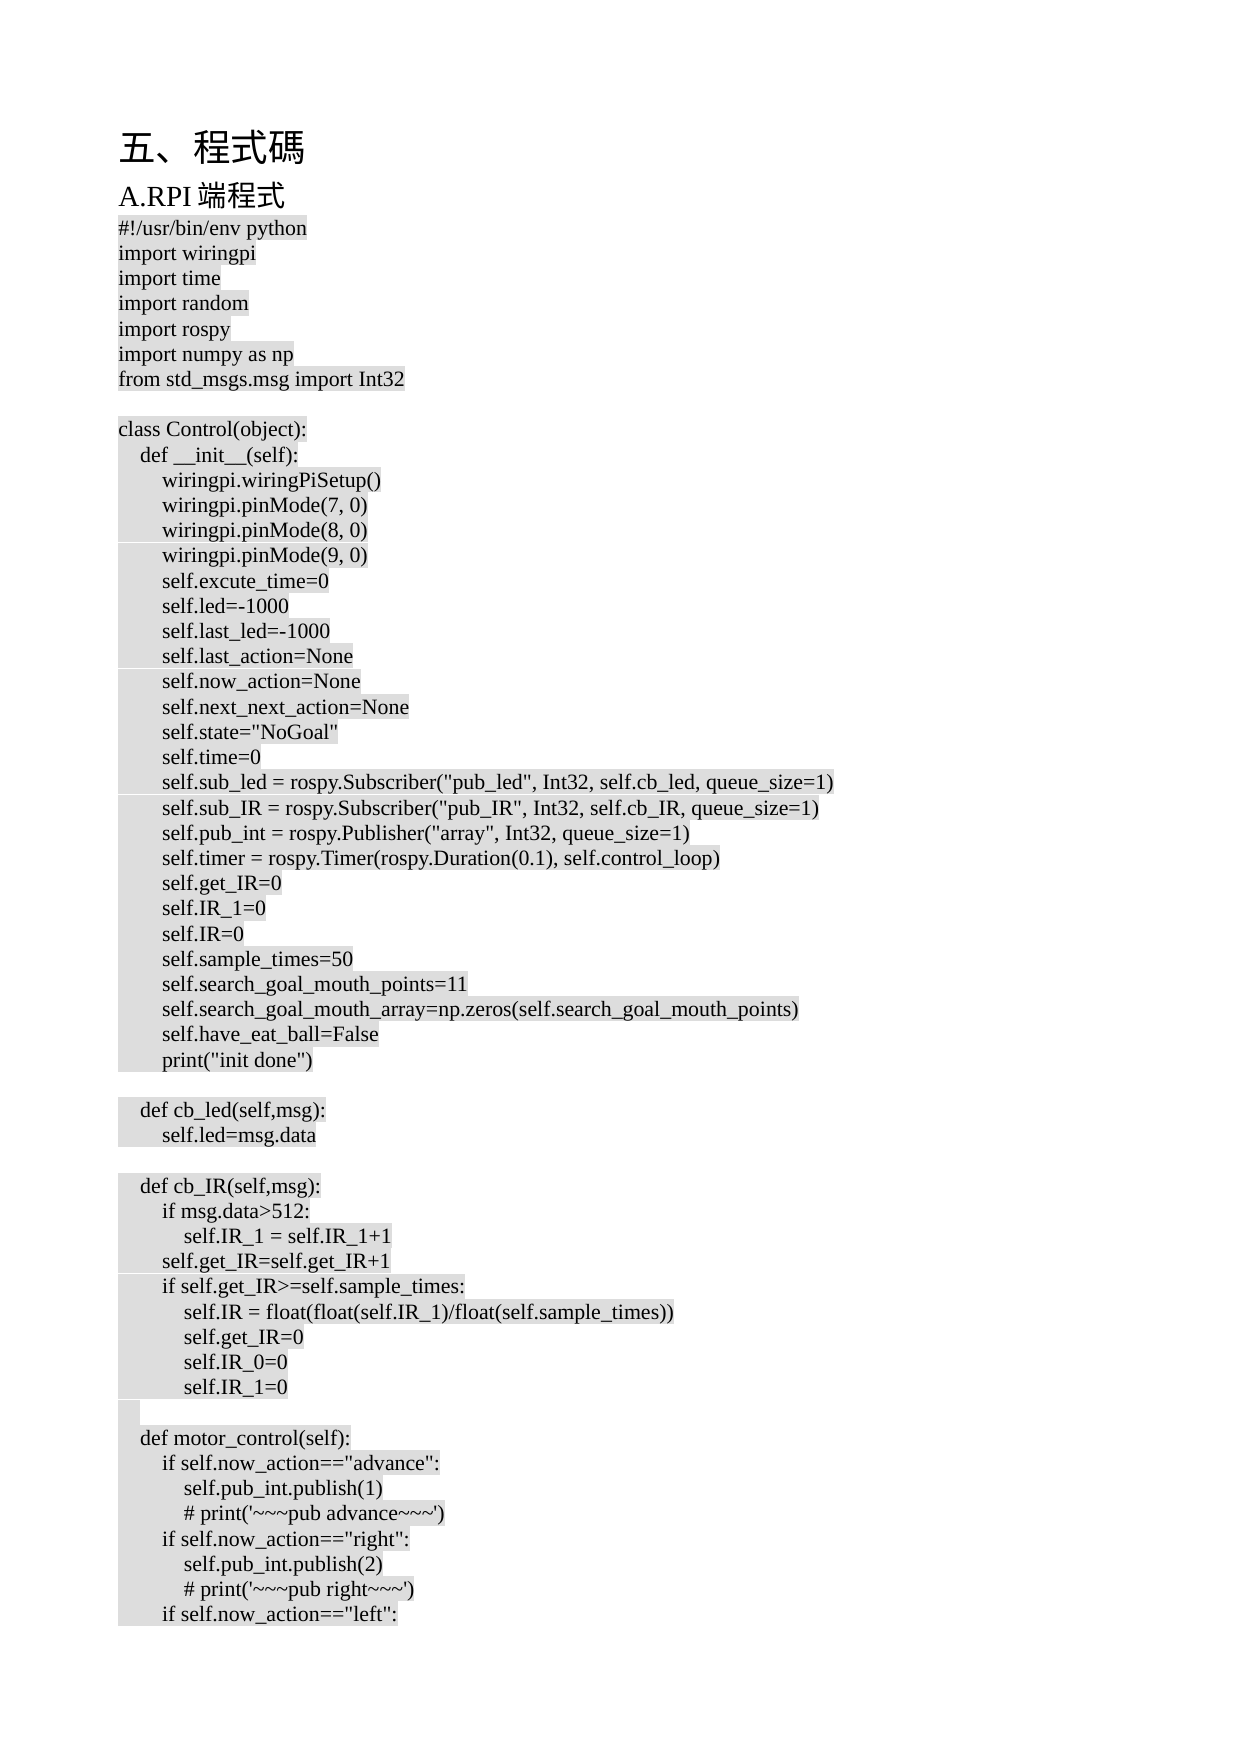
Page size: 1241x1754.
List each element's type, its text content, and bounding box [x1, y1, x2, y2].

text def cb_led(self,msg): [118, 1097, 1122, 1122]
text wiringpi.wiringPiSetup() [118, 467, 1122, 492]
text self.get_IR=0 [118, 1324, 1122, 1349]
text self.pub_int.publish(1) [118, 1475, 1122, 1500]
text from std_msgs.msg import Int32 [118, 366, 1122, 391]
text 五、程式碼 [118, 118, 1122, 172]
text import time [118, 265, 1122, 290]
text def __init__(self): [118, 442, 1122, 467]
text self.IR_1=0 [118, 895, 1122, 921]
text self.excute_time=0 [118, 568, 1122, 593]
text self.time=0 [118, 744, 1122, 769]
text self.led=-1000 [118, 593, 1122, 618]
text wiringpi.pinMode(7, 0) [118, 492, 1122, 517]
text A.RPI端程式 [118, 172, 1122, 215]
text self.get_IR=0 [118, 870, 1122, 895]
text def cb_IR(self,msg): [118, 1173, 1122, 1198]
text import wiringpi [118, 240, 1122, 265]
text #!/usr/bin/env python [118, 215, 1122, 240]
text self.now_action=None [118, 668, 1122, 694]
text self.IR_0=0 [118, 1349, 1122, 1374]
text self.sub_led = rospy.Subscriber("pub_led", Int32, self.cb_led, queue_size=1) [118, 769, 1122, 794]
text self.last_action=None [118, 643, 1122, 668]
text wiringpi.pinMode(9, 0) [118, 542, 1122, 568]
text import rospy [118, 316, 1122, 341]
text self.search_goal_mouth_array=np.zeros(self.search_goal_mouth_points) [118, 996, 1122, 1021]
text self.IR = float(float(self.IR_1)/float(self.sample_times)) [118, 1299, 1122, 1324]
text self.IR_1=0 [118, 1374, 1122, 1399]
text # print('~~~pub right~~~') [118, 1576, 1122, 1601]
text self.next_next_action=None [118, 694, 1122, 719]
text self.IR=0 [118, 921, 1122, 946]
text print("init done") [118, 1047, 1122, 1072]
text class Control(object): [118, 416, 1122, 442]
text self.sample_times=50 [118, 946, 1122, 971]
text self.led=msg.data [118, 1122, 1122, 1147]
text self.pub_int = rospy.Publisher("array", Int32, queue_size=1) [118, 820, 1122, 845]
text if self.now_action=="right": [118, 1526, 1122, 1551]
text self.pub_int.publish(2) [118, 1551, 1122, 1576]
text self.timer = rospy.Timer(rospy.Duration(0.1), self.control_loop) [118, 845, 1122, 870]
text if self.now_action=="left": [118, 1601, 1122, 1626]
text # print('~~~pub advance~~~') [118, 1500, 1122, 1526]
text import numpy as np [118, 341, 1122, 366]
text self.state="NoGoal" [118, 719, 1122, 744]
text self.IR_1 = self.IR_1+1 [118, 1223, 1122, 1248]
text if msg.data>512: [118, 1198, 1122, 1223]
text self.search_goal_mouth_points=11 [118, 971, 1122, 996]
text if self.get_IR>=self.sample_times: [118, 1273, 1122, 1299]
text wiringpi.pinMode(8, 0) [118, 517, 1122, 542]
text self.sub_IR = rospy.Subscriber("pub_IR", Int32, self.cb_IR, queue_size=1) [118, 794, 1122, 820]
text import random [118, 290, 1122, 316]
text self.last_led=-1000 [118, 618, 1122, 643]
text if self.now_action=="advance": [118, 1450, 1122, 1475]
text self.have_eat_ball=False [118, 1021, 1122, 1047]
text def motor_control(self): [118, 1425, 1122, 1450]
text self.get_IR=self.get_IR+1 [118, 1248, 1122, 1273]
